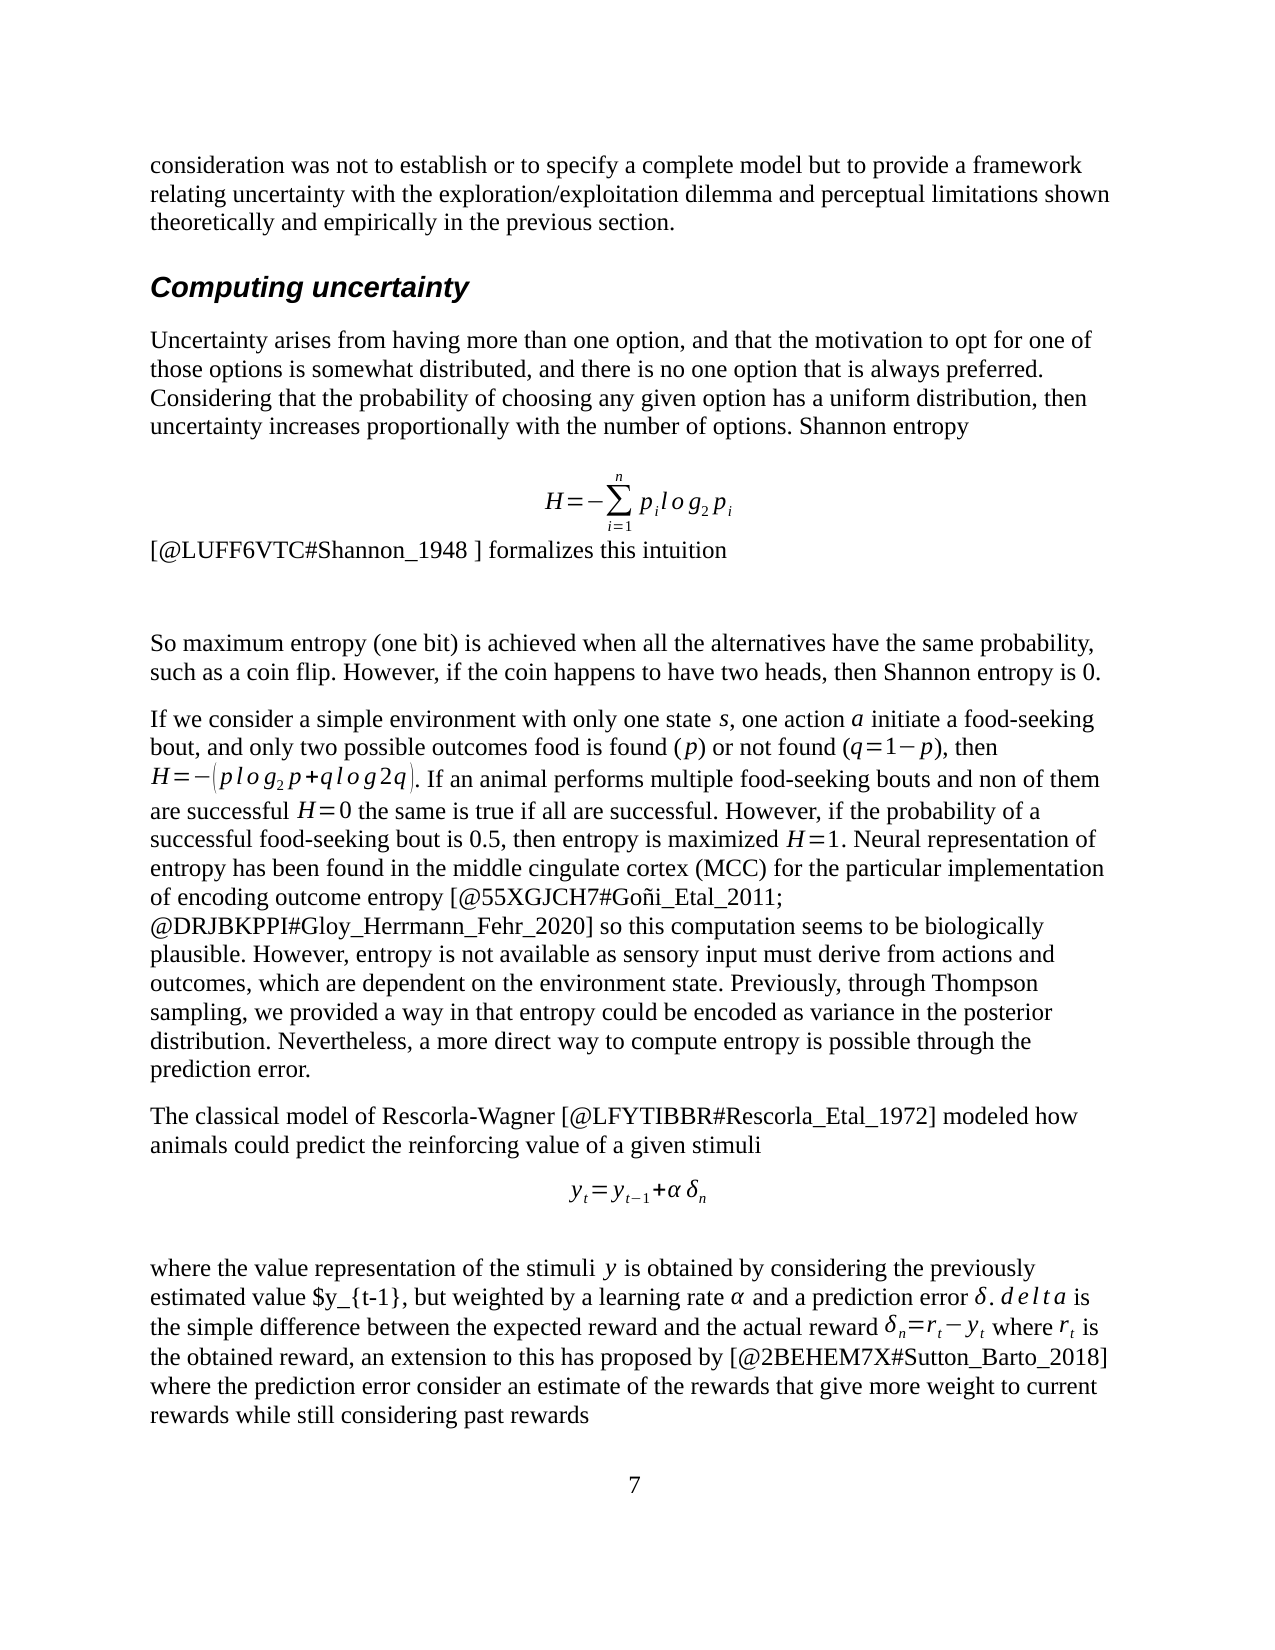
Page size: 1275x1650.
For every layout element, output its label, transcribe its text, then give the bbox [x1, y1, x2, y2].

subtitle Computing uncertainty [150, 270, 1125, 304]
text where the value representation of the stimuli is obtained by considering the previously estimated value $y_{t-1}, but weighted by a learning rate and a prediction error . is the simple difference between the expected reward and the actual reward where is the obtained reward, an extension to this has proposed by [@2BEHEM7X#Sutton_Barto_2018] where the prediction error consider an estimate of the rewards that give more weight to current rewards while still considering past rewards [150, 1253, 1125, 1428]
text So maximum entropy (one bit) is achieved when all the alternatives have the same probability, such as a coin flip. However, if the coin happens to have two heads, then Shannon entropy is 0. [150, 628, 1125, 686]
text consideration was not to establish or to specify a complete model but to provide a framework relating uncertainty with the exploration/exploitation dilemma and perceptual limitations shown theoretically and empirically in the previous section. [150, 150, 1125, 236]
text If we consider a simple environment with only one state , one action initiate a food-seeking bout, and only two possible outcomes food is found () or not found (), then . If an animal performs multiple food-seeking bouts and non of them are successful the same is true if all are successful. However, if the probability of a successful food-seeking bout is 0.5, then entropy is maximized . Neural representation of entropy has been found in the middle cingulate cortex (MCC) for the particular implementation of encoding outcome entropy [@55XGJCH7#Goñi_Etal_2011; @DRJBKPPI#Gloy_Herrmann_Fehr_2020] so this computation seems to be biologically plausible. However, entropy is not available as sensory input must derive from actions and outcomes, which are dependent on the environment state. Previously, through Thompson sampling, we provided a way in that entropy could be encoded as variance in the posterior distribution. Nevertheless, a more direct way to compute entropy is possible through the prediction error. [150, 704, 1125, 1083]
text The classical model of Rescorla-Wagner [@LFYTIBBR#Rescorla_Etal_1972] modeled how animals could predict the reinforcing value of a given stimuli [150, 1101, 1125, 1159]
text Uncertainty arises from having more than one option, and that the motivation to opt for one of those options is somewhat distributed, and there is no one option that is always preferred. Considering that the probability of choosing any given option has a uniform distribution, then uncertainty increases proportionally with the number of options. Shannon entropy [@LUFF6VTC#Shannon_1948 ] formalizes this intuition [150, 325, 1125, 564]
